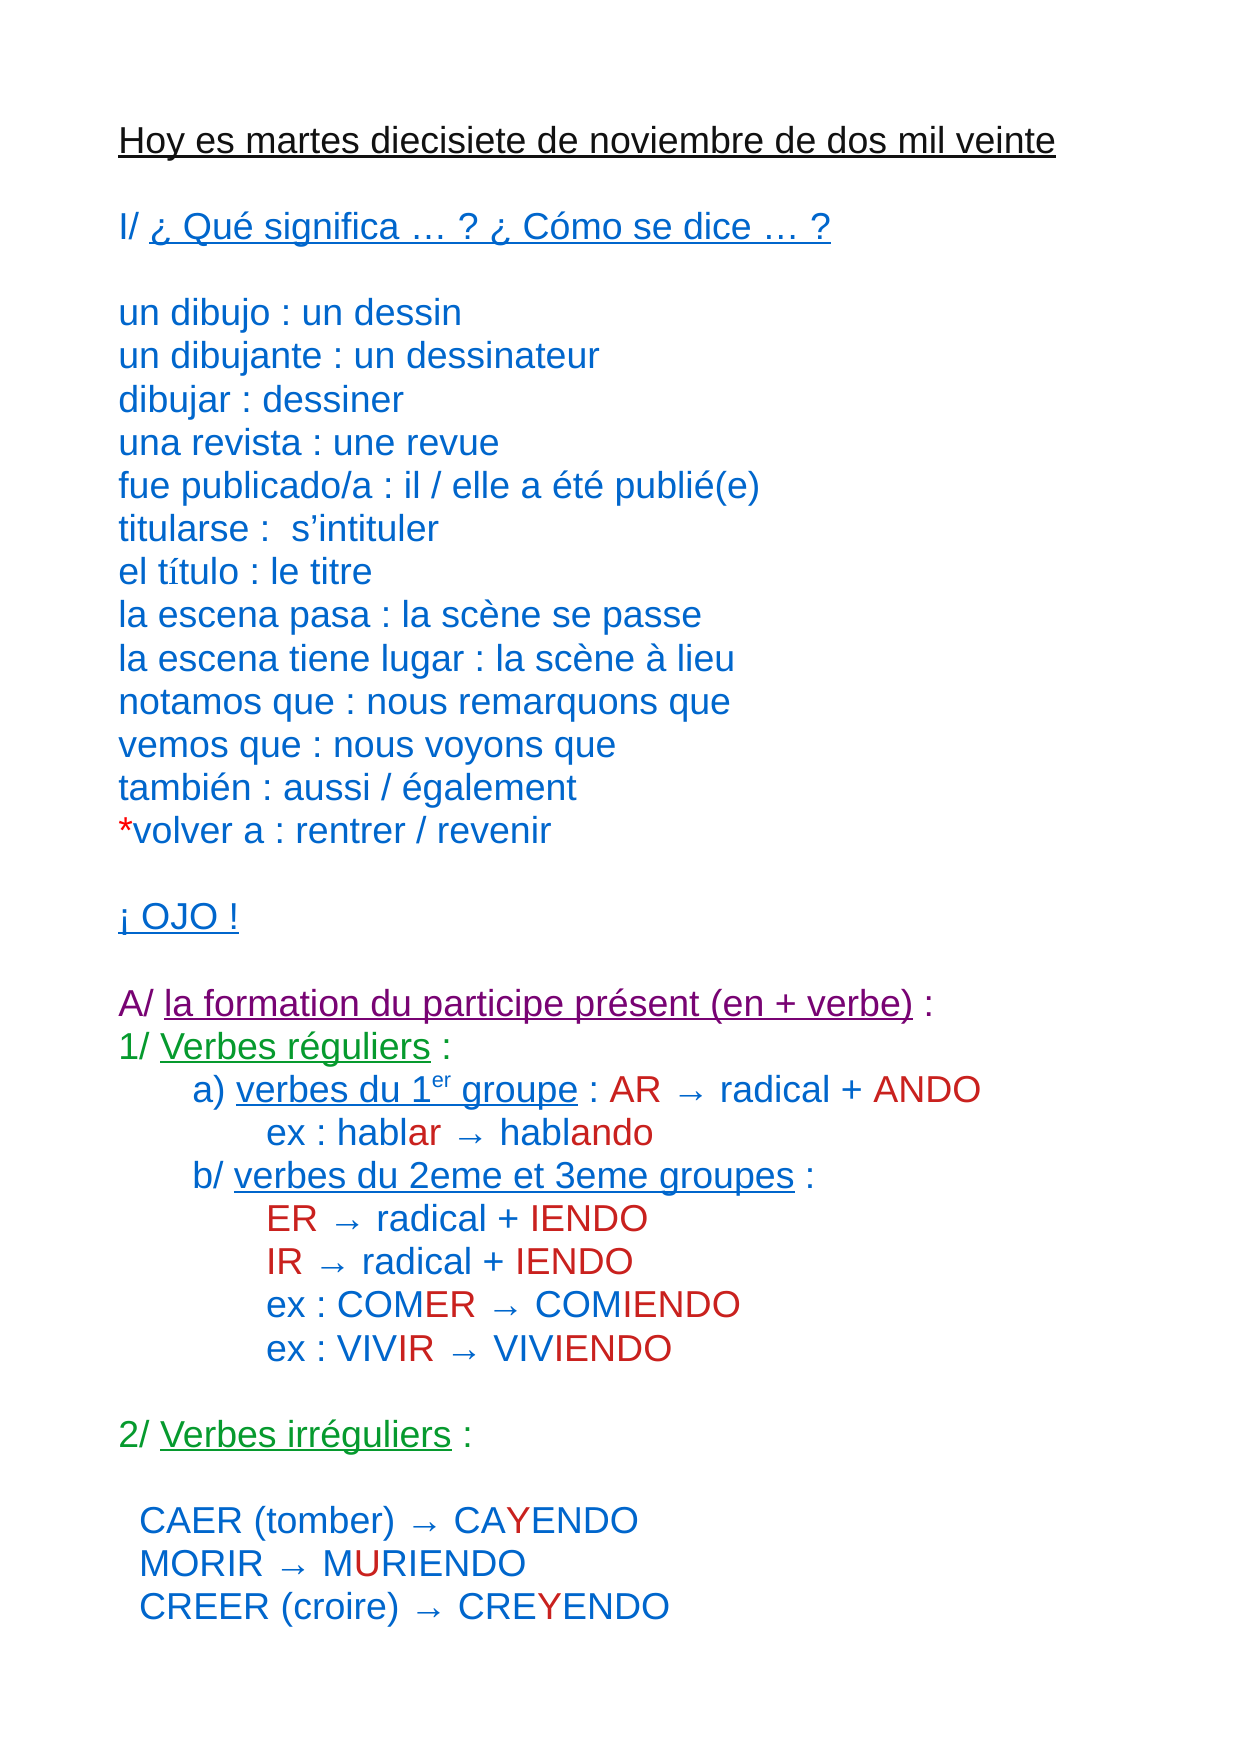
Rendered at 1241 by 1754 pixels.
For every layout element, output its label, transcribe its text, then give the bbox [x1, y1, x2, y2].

text ex : COMER → COMIENDO [118, 1283, 1122, 1326]
text la escena pasa : la scène se passe [118, 593, 1122, 636]
text ex : VIVIR → VIVIENDO [118, 1326, 1122, 1369]
text *volver a : rentrer / revenir [118, 808, 1122, 851]
text CAER (tomber) → CAYENDO [118, 1498, 1122, 1541]
text IR → radical + IENDO [118, 1239, 1122, 1283]
text 1/ Verbes réguliers : [118, 1024, 1122, 1067]
text a) verbes du 1er groupe : AR → radical + ANDO [118, 1067, 1122, 1110]
text vemos que : nous voyons que [118, 722, 1122, 765]
text I/ ¿ Qué significa … ? ¿ Cómo se dice … ? [118, 204, 1122, 247]
text titularse : s’intituler [118, 506, 1122, 549]
text el título : le titre [118, 549, 1122, 593]
text notamos que : nous remarquons que [118, 679, 1122, 722]
text fue publicado/a : il / elle a été publié(e) [118, 463, 1122, 506]
text A/ la formation du participe présent (en + verbe) : [118, 981, 1122, 1024]
text dibujar : dessiner [118, 377, 1122, 420]
text también : aussi / également [118, 765, 1122, 808]
text un dibujo : un dessin [118, 291, 1122, 334]
text MORIR → MURIENDO [118, 1541, 1122, 1584]
text Hoy es martes diecisiete de noviembre de dos mil veinte [118, 118, 1122, 161]
text un dibujante : un dessinateur [118, 334, 1122, 377]
text ER → radical + IENDO [118, 1196, 1122, 1239]
text ex : hablar → hablando [118, 1110, 1122, 1153]
text una revista : une revue [118, 420, 1122, 463]
text b/ verbes du 2eme et 3eme groupes : [118, 1153, 1122, 1196]
text ¡ OJO ! [118, 894, 1122, 938]
text 2/ Verbes irréguliers : [118, 1412, 1122, 1455]
text CREER (croire) → CREYENDO [118, 1584, 1122, 1628]
text la escena tiene lugar : la scène à lieu [118, 636, 1122, 679]
